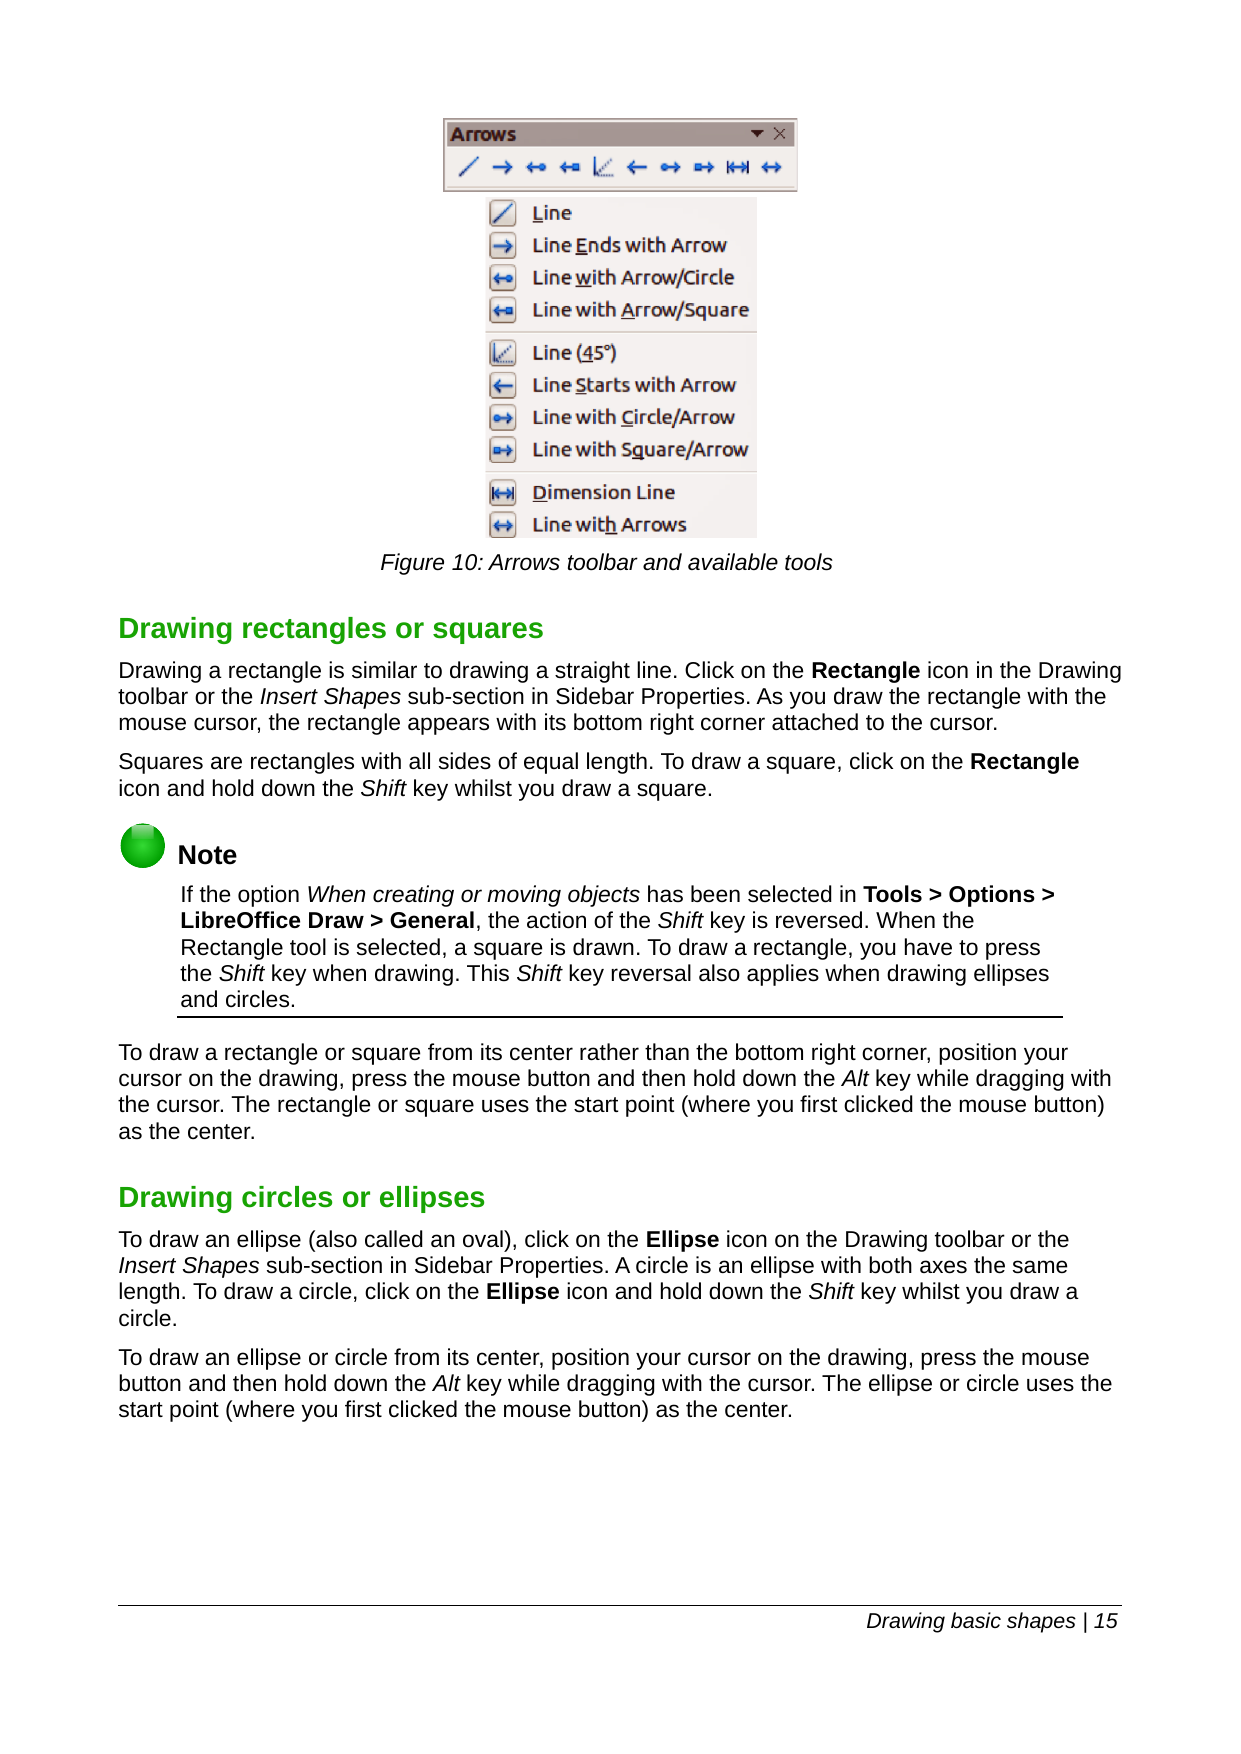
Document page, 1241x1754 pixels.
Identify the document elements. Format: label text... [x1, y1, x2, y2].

text Figure 10: Arrows toolbar and available tools [380, 549, 860, 576]
picture [443, 118, 798, 538]
subtitle Drawing rectangles or squares [118, 611, 1122, 645]
subtitle Note [118, 821, 1122, 870]
text To draw an ellipse or circle from its center, position your cursor on the drawing, press the mouse button and then hold down the Alt key while dragging with the cursor. The ellipse or circle uses the start point (where you first clicked the mouse button) as the center. [118, 1343, 1122, 1423]
subtitle Drawing circles or ellipses [118, 1180, 1122, 1214]
text To draw a rectangle or square from its center rather than the bottom right corner, position your cursor on the drawing, press the mouse button and then hold down the Alt key while dragging with the cursor. The rectangle or square uses the start point (where you first clicked the mouse button) as the center. [118, 1039, 1122, 1144]
text Drawing a rectangle is similar to drawing a straight line. Click on the Rectangle icon in the Drawing toolbar or the Insert Shapes sub-section in Sidebar Properties. As you draw the rectangle with the mouse cursor, the rectangle appears with its bottom right corner attached to the cursor. [118, 657, 1122, 736]
text If the option When creating or moving objects has been selected in Tools > Options > LibreOffice Draw > General, the action of the Shift key is reversed. When the Rectangle tool is selected, a square is drawn. To draw a rectangle, you have to press the Shift key when drawing. This Shift key reversal also applies when drawing ellipses and circles. [177, 878, 1063, 1016]
text Squares are rectangles with all sides of equal length. To draw a square, click on the Rectangle icon and hold down the Shift key whilst you draw a square. [118, 748, 1122, 801]
text To draw an ellipse (also called an oval), click on the Ellipse icon on the Drawing toolbar or the Insert Shapes sub-section in Sidebar Properties. A circle is an ellipse with both axes the same length. To draw a circle, click on the Ellipse icon and hold down the Shift key whilst you draw a circle. [118, 1226, 1122, 1331]
